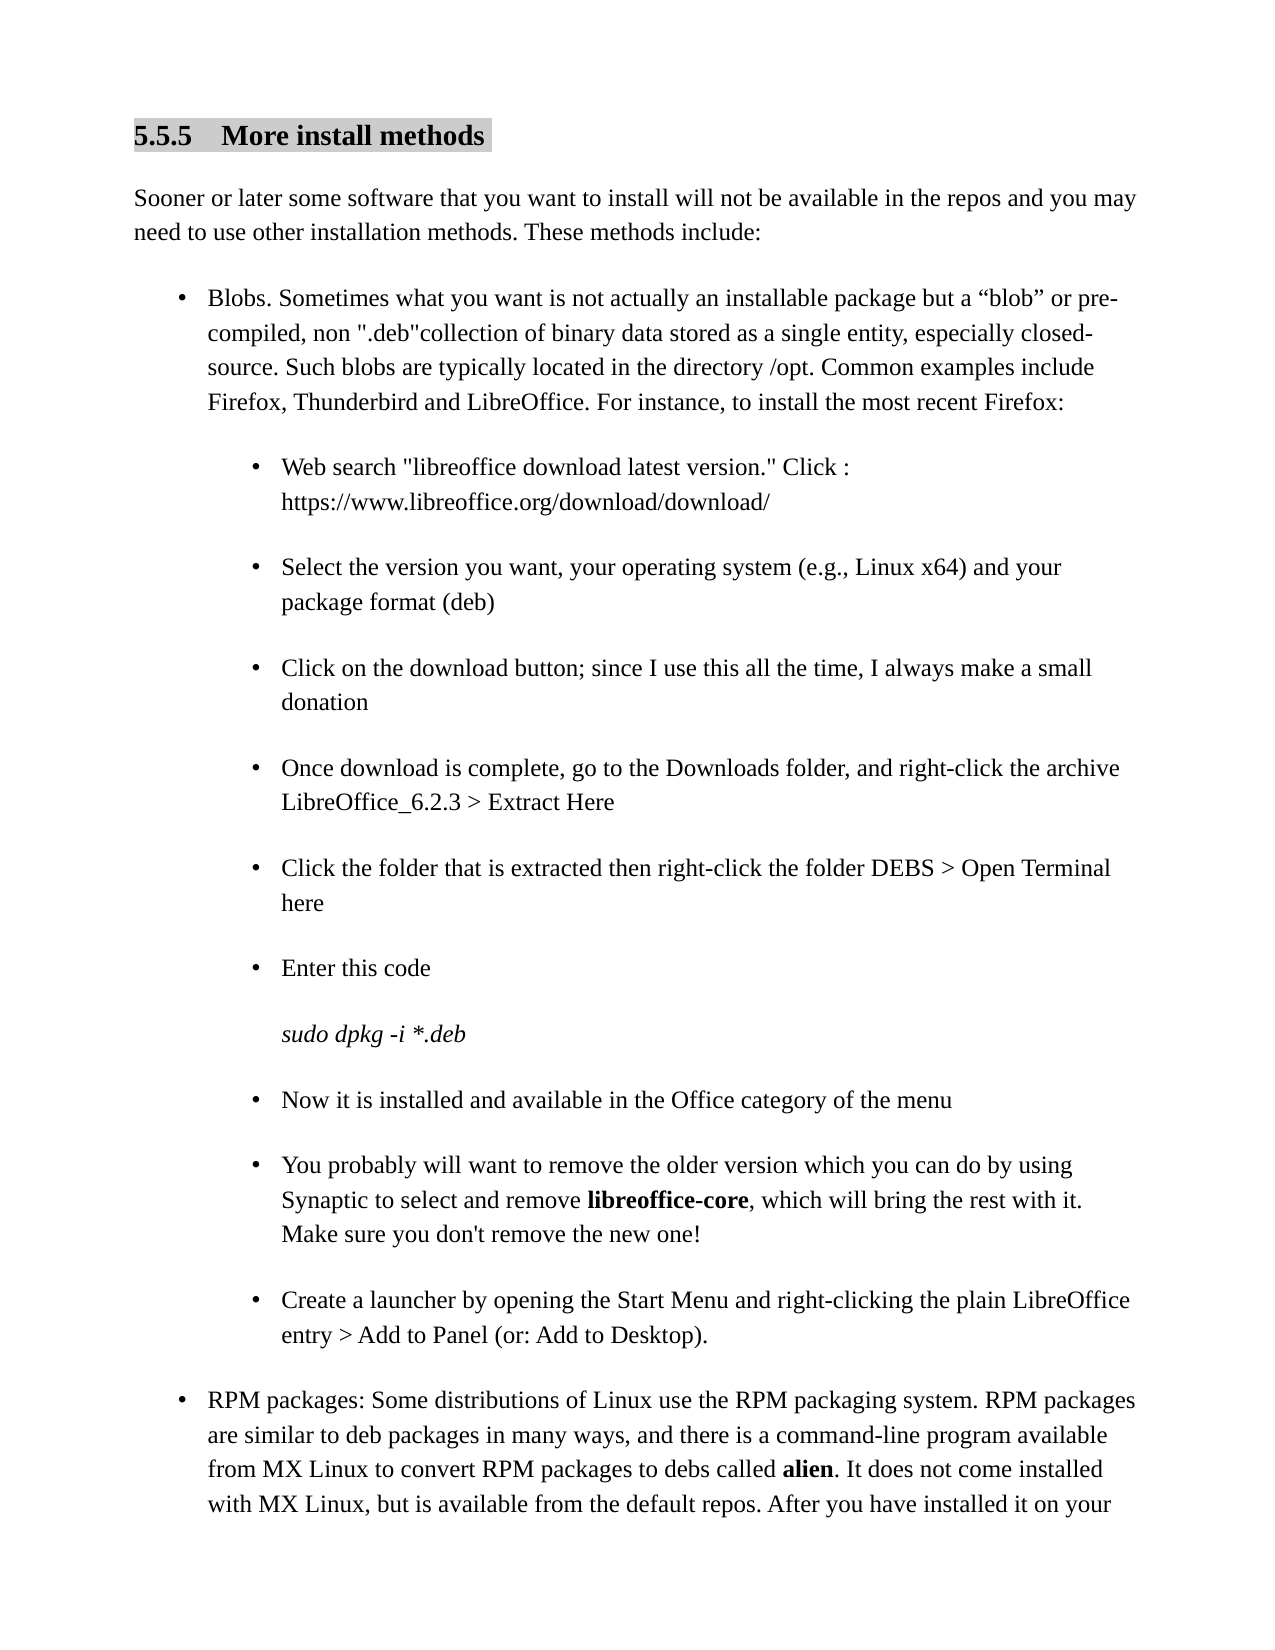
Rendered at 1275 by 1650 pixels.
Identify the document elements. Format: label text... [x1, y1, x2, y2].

list Now it is installed and available in the Office category of the menu [252, 1085, 1141, 1113]
list RPM packages: Some distributions of Linux use the RPM packaging system. RPM packages are similar to deb packages in many ways, and there is a command-line program available from MX Linux to convert RPM packages to debs called alien. It does not come installed with MX Linux, but is available from the default repos. After you have installed it on your [178, 1385, 1141, 1518]
list Click the folder that is extracted then right-click the folder DEBS > Open Terminal here [252, 853, 1141, 916]
list Web search "libreoffice download latest version." Click : https://www.libreoffice.org/download/download/ [252, 452, 1141, 516]
list Once download is complete, go to the Downloads folder, and right-click the archive LibreOffice_6.2.3 > Extract Here [252, 753, 1141, 816]
text sudo dpkg -i *.deb [134, 1019, 1141, 1048]
list Blobs. Sometimes what you want is not actually an installable package but a “blob” or pre-compiled, non ".deb"collection of binary data stored as a single entity, especially closed-source. Such blobs are typically located in the directory /opt. Common examples include Firefox, Thunderbird and LibreOffice. For instance, to install the most recent Firefox: [178, 283, 1141, 415]
text Sooner or later some software that you want to install will not be available in the repos and you may need to use other installation methods. These methods include: [134, 183, 1141, 246]
list Click on the download button; since I use this all the time, I always make a small donation [252, 653, 1141, 716]
list Select the version you want, your operating system (e.g., Linux x64) and your package format (deb) [252, 552, 1141, 616]
list Create a launcher by opening the Start Menu and right-clicking the plain LibreOffice entry > Add to Panel (or: Add to Desktop). [252, 1285, 1141, 1348]
subtitle 5.5.5 More install methods [492, 118, 1141, 152]
list You probably will want to remove the older version which you can do by using Synaptic to select and remove libreoffice-core, which will bring the rest with it. Make sure you don't remove the new one! [252, 1151, 1141, 1248]
list Enter this code [252, 953, 1141, 982]
